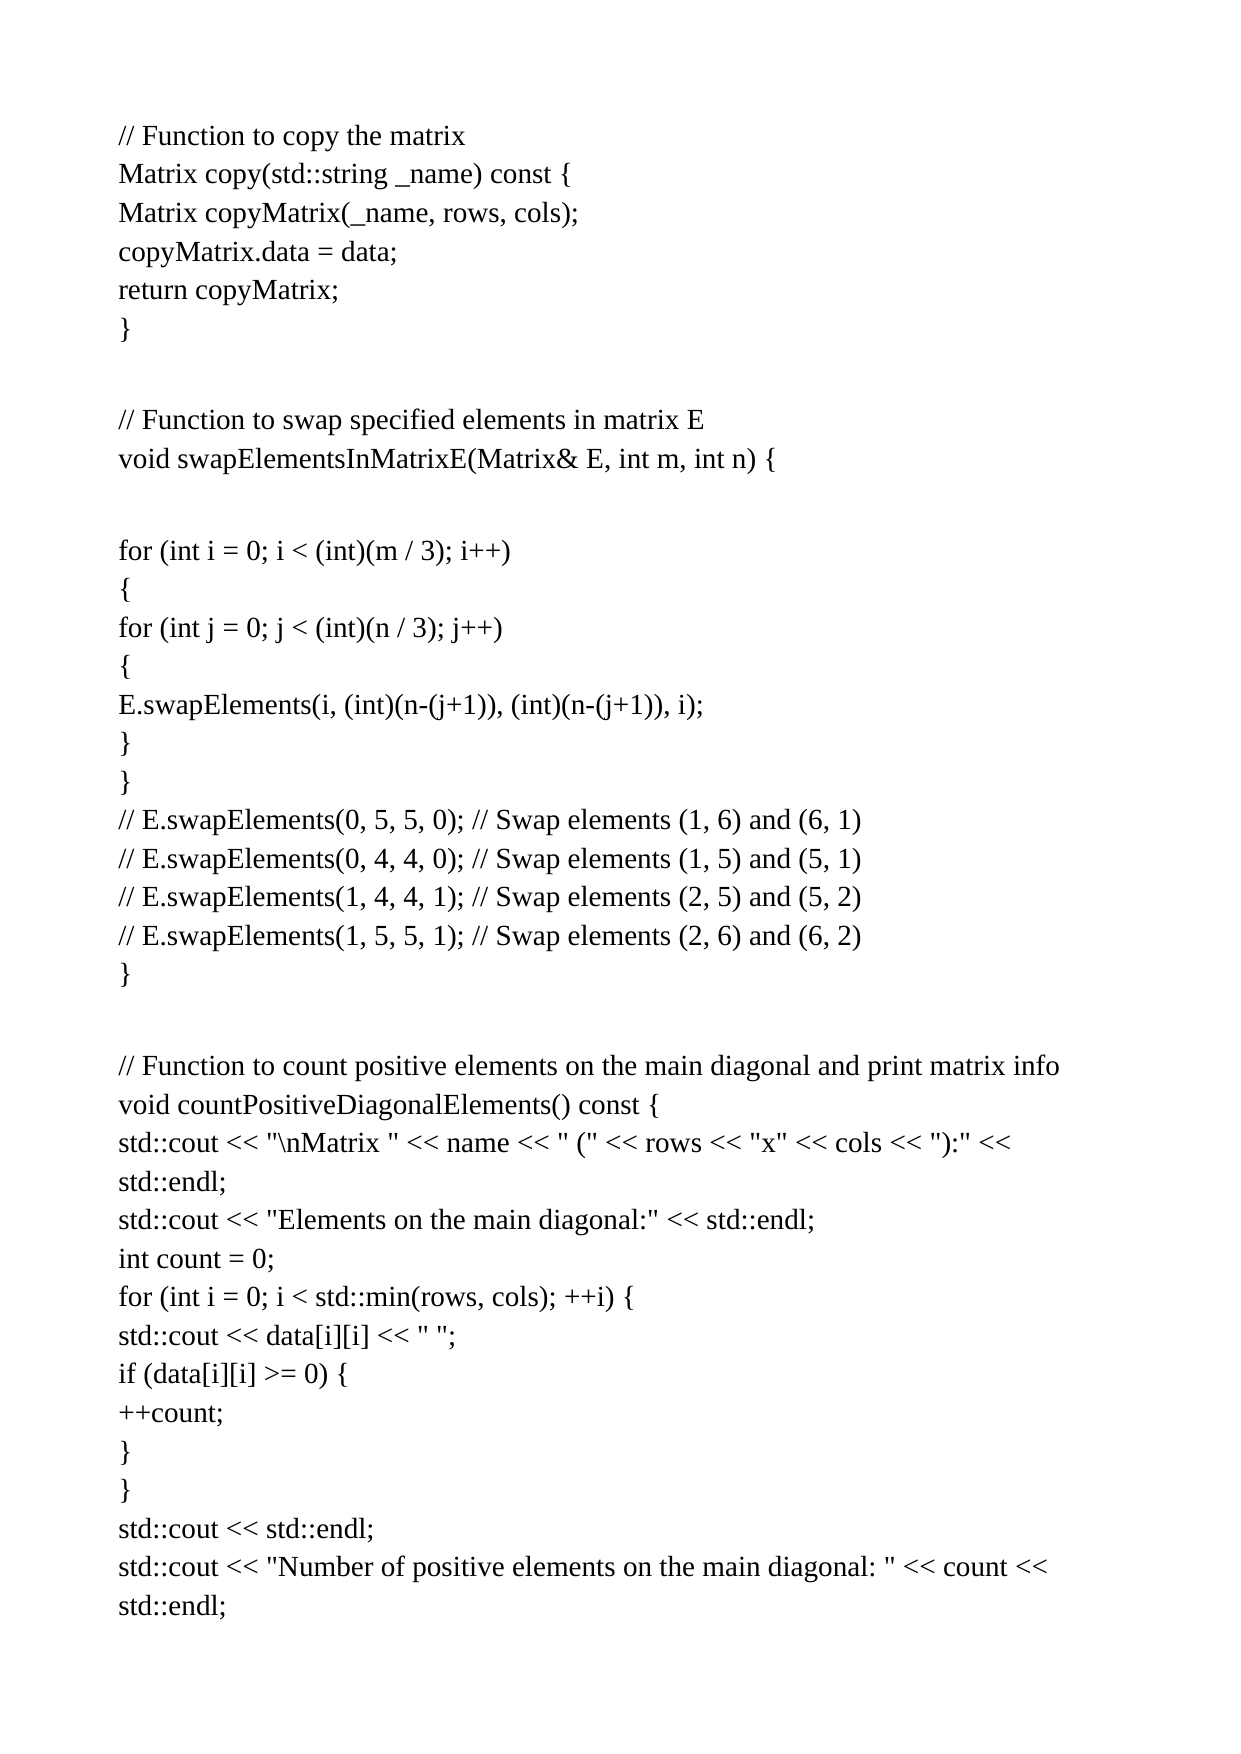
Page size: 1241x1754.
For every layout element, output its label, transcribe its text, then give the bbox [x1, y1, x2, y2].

text } [118, 957, 1122, 990]
text E.swapElements(i, (int)(n-(j+1)), (int)(n-(j+1)), i); [118, 687, 1122, 720]
text std::cout << "Number of positive elements on the main diagonal: " << count << std::endl; [118, 1549, 1122, 1621]
text } [118, 764, 1122, 797]
text // Function to copy the matrix [118, 118, 1122, 152]
text // E.swapElements(0, 4, 4, 0); // Swap elements (1, 5) and (5, 1) [118, 841, 1122, 874]
text // E.swapElements(1, 5, 5, 1); // Swap elements (2, 6) and (6, 2) [118, 918, 1122, 952]
text for (int i = 0; i < (int)(m / 3); i++) [118, 533, 1122, 566]
text std::cout << "Elements on the main diagonal:" << std::endl; [118, 1202, 1122, 1236]
text void countPositiveDiagonalElements() const { [118, 1087, 1122, 1120]
text // E.swapElements(0, 5, 5, 0); // Swap elements (1, 6) and (6, 1) [118, 802, 1122, 836]
text for (int j = 0; j < (int)(n / 3); j++) [118, 610, 1122, 643]
text for (int i = 0; i < std::min(rows, cols); ++i) { [118, 1279, 1122, 1313]
text } [118, 1472, 1122, 1506]
text copyMatrix.data = data; [118, 234, 1122, 267]
text // E.swapElements(1, 4, 4, 1); // Swap elements (2, 5) and (5, 2) [118, 879, 1122, 913]
text Matrix copyMatrix(_name, rows, cols); [118, 195, 1122, 229]
text // Function to count positive elements on the main diagonal and print matrix info [118, 1048, 1122, 1082]
text } [118, 311, 1122, 344]
text return copyMatrix; [118, 272, 1122, 306]
text std::cout << std::endl; [118, 1511, 1122, 1544]
text std::cout << data[i][i] << " "; [118, 1318, 1122, 1352]
text } [118, 1434, 1122, 1467]
text ++count; [118, 1395, 1122, 1429]
text if (data[i][i] >= 0) { [118, 1357, 1122, 1390]
text { [118, 571, 1122, 605]
text void swapElementsInMatrixE(Matrix& E, int m, int n) { [118, 441, 1122, 474]
text } [118, 725, 1122, 759]
text { [118, 648, 1122, 682]
text int count = 0; [118, 1241, 1122, 1274]
text // Function to swap specified elements in matrix E [118, 402, 1122, 436]
text std::cout << "\nMatrix " << name << " (" << rows << "x" << cols << "):" << std::endl; [118, 1125, 1122, 1197]
text Matrix copy(std::string _name) const { [118, 157, 1122, 190]
